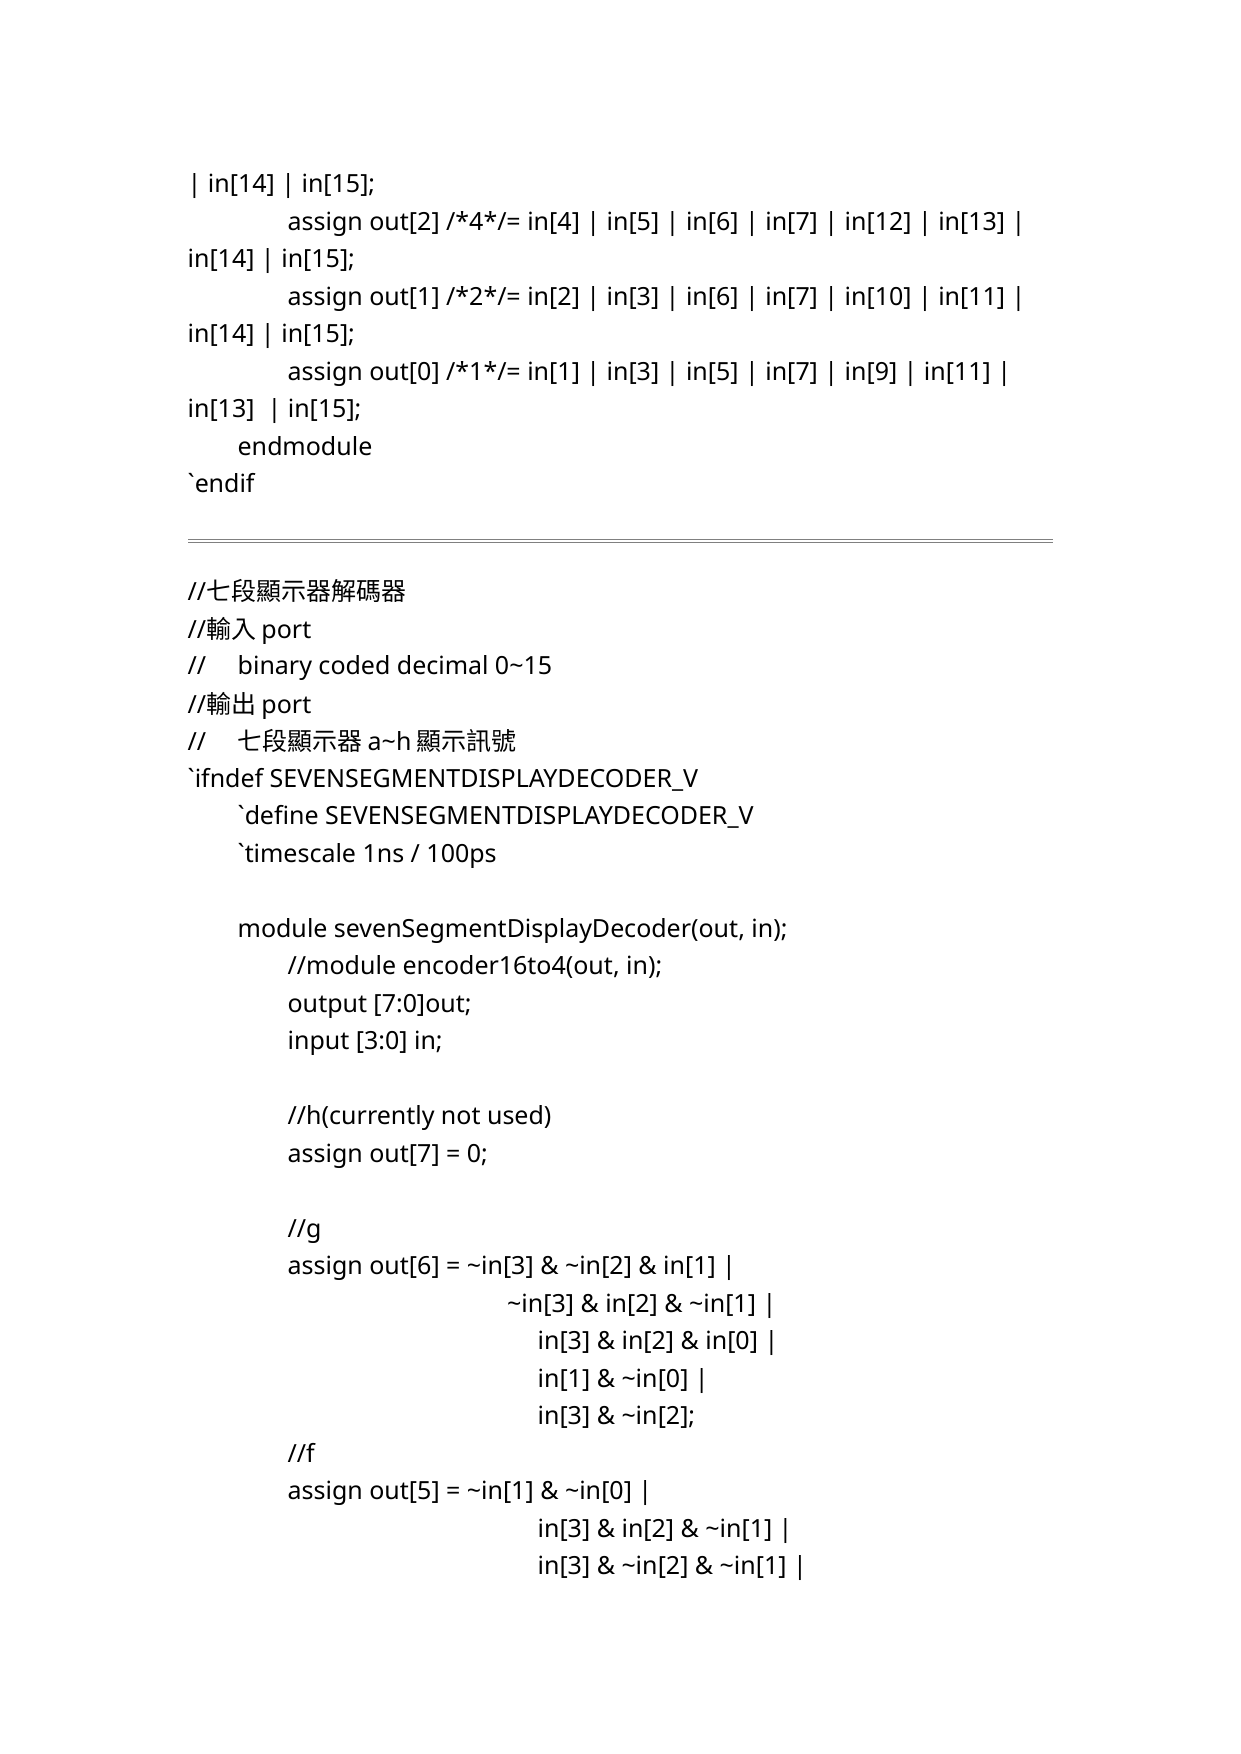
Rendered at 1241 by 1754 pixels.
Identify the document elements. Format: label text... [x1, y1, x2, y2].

text input [3:0] in; [187, 1021, 1053, 1059]
text `define SEVENSEGMENTDISPLAYDECODER_V [187, 796, 1053, 834]
text module sevenSegmentDisplayDecoder(out, in); [187, 909, 1053, 946]
text in[3] & in[2] & ~in[1] | [187, 1509, 1053, 1546]
text output [7:0]out; [187, 984, 1053, 1021]
text //h(currently not used) [187, 1096, 1053, 1134]
text `ifndef SEVENSEGMENTDISPLAYDECODER_V [187, 759, 1053, 796]
text //輸入port [187, 609, 1053, 646]
text endmodule [187, 427, 1053, 464]
text // binary coded decimal 0~15 [187, 646, 1053, 684]
text in[1] & ~in[0] | [187, 1359, 1053, 1396]
text // 七段顯示器a~h顯示訊號 [187, 721, 1053, 759]
text assign out[2] /*4*/= in[4] | in[5] | in[6] | in[7] | in[12] | in[13] | in[14] | in[15]; [187, 202, 1053, 277]
text in[3] & ~in[2] & ~in[1] | [187, 1546, 1053, 1584]
text in[3] & ~in[2]; [187, 1396, 1053, 1434]
text `timescale 1ns / 100ps [187, 834, 1053, 871]
text assign out[5] = ~in[1] & ~in[0] | [187, 1471, 1053, 1509]
text assign out[7] = 0; [187, 1134, 1053, 1171]
text | in[14] | in[15]; [187, 164, 1053, 202]
text //七段顯示器解碼器 [187, 571, 1053, 609]
text //f [187, 1434, 1053, 1471]
text //module encoder16to4(out, in); [187, 946, 1053, 984]
text assign out[1] /*2*/= in[2] | in[3] | in[6] | in[7] | in[10] | in[11] | in[14] | in[15]; [187, 277, 1053, 352]
text in[3] & in[2] & in[0] | [187, 1321, 1053, 1359]
text //輸出port [187, 684, 1053, 721]
text assign out[6] = ~in[3] & ~in[2] & in[1] | [187, 1246, 1053, 1284]
text //g [187, 1209, 1053, 1246]
text ~in[3] & in[2] & ~in[1] | [187, 1284, 1053, 1321]
text `endif [187, 464, 1053, 502]
text assign out[0] /*1*/= in[1] | in[3] | in[5] | in[7] | in[9] | in[11] | in[13] | in[15]; [187, 352, 1053, 427]
